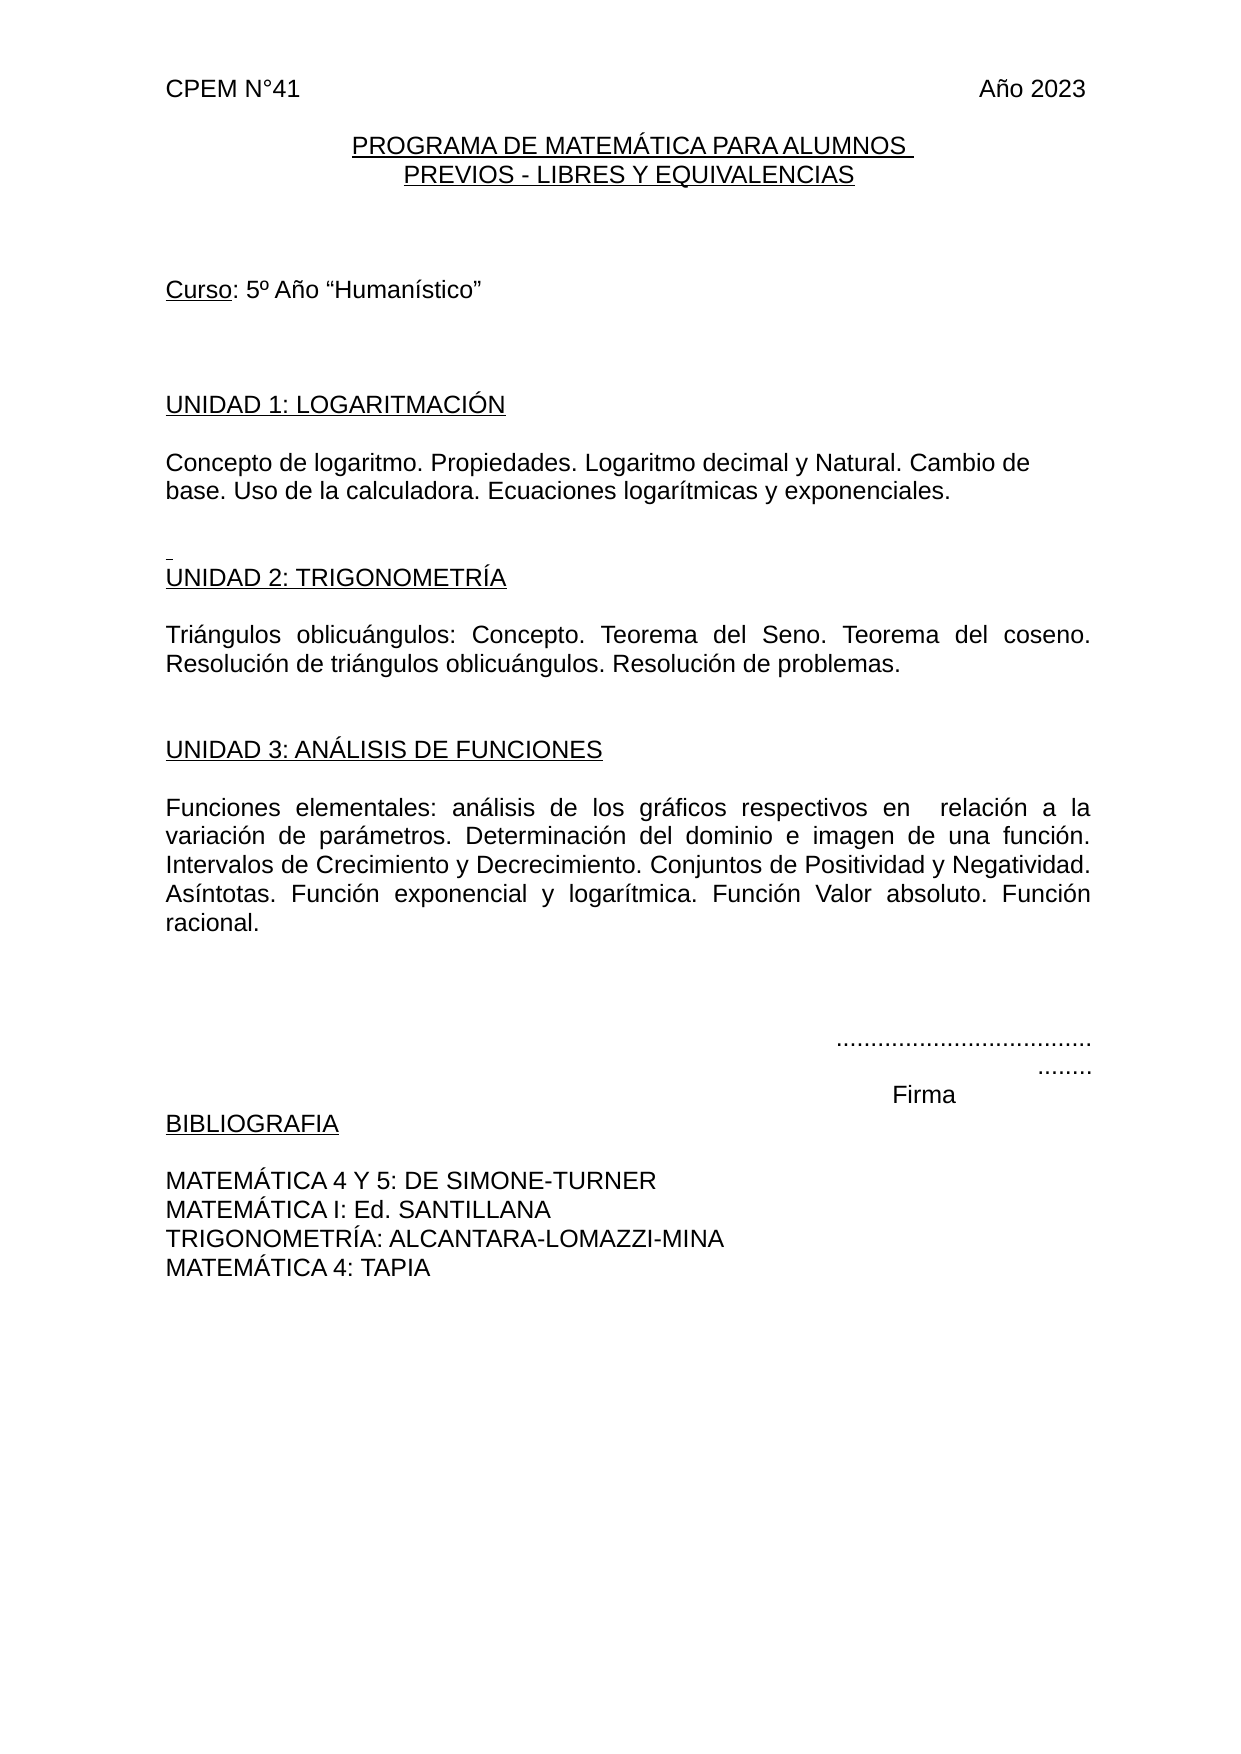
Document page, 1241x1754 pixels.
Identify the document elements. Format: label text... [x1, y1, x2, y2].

text MATEMÁTICA 4 Y 5: DE SIMONE-TURNER [165, 1166, 1092, 1195]
subtitle BIBLIOGRAFIA [165, 1109, 1092, 1138]
title PROGRAMA DE MATEMÁTICA PARA ALUMNOS [165, 131, 1092, 160]
text Concepto de logaritmo. Propiedades. Logaritmo decimal y Natural. Cambio de base. Uso de la calculadora. Ecuaciones logarítmicas y exponenciales. [165, 448, 1092, 505]
subtitle UNIDAD 3: ANÁLISIS DE FUNCIONES [165, 735, 1092, 764]
subtitle Firma [682, 1080, 1092, 1109]
text TRIGONOMETRÍA: ALCANTARA-LOMAZZI-MINA [165, 1224, 1092, 1253]
text Curso: 5º Año “Humanístico” [165, 275, 1092, 304]
subtitle UNIDAD 2: TRIGONOMETRÍA [165, 563, 1092, 591]
title PREVIOS - LIBRES Y EQUIVALENCIAS [165, 160, 1092, 189]
text MATEMÁTICA I: Ed. SANTILLANA [165, 1195, 1092, 1224]
text Funciones elementales: análisis de los gráficos respectivos en relación a la variación de parámetros. Determinación del dominio e imagen de una función. Intervalos de Crecimiento y Decrecimiento. Conjuntos de Positividad y Negatividad. Asíntotas. Función exponencial y logarítmica. Función Valor absoluto. Función racional. [165, 793, 1092, 936]
text Triángulos oblicuángulos: Concepto. Teorema del Seno. Teorema del coseno. Resolución de triángulos oblicuángulos. Resolución de problemas. [165, 620, 1092, 678]
text MATEMÁTICA 4: TAPIA [165, 1253, 1092, 1281]
text UNIDAD 1: LOGARITMACIÓN [165, 390, 1092, 419]
subtitle ............................................. [165, 1023, 1092, 1080]
